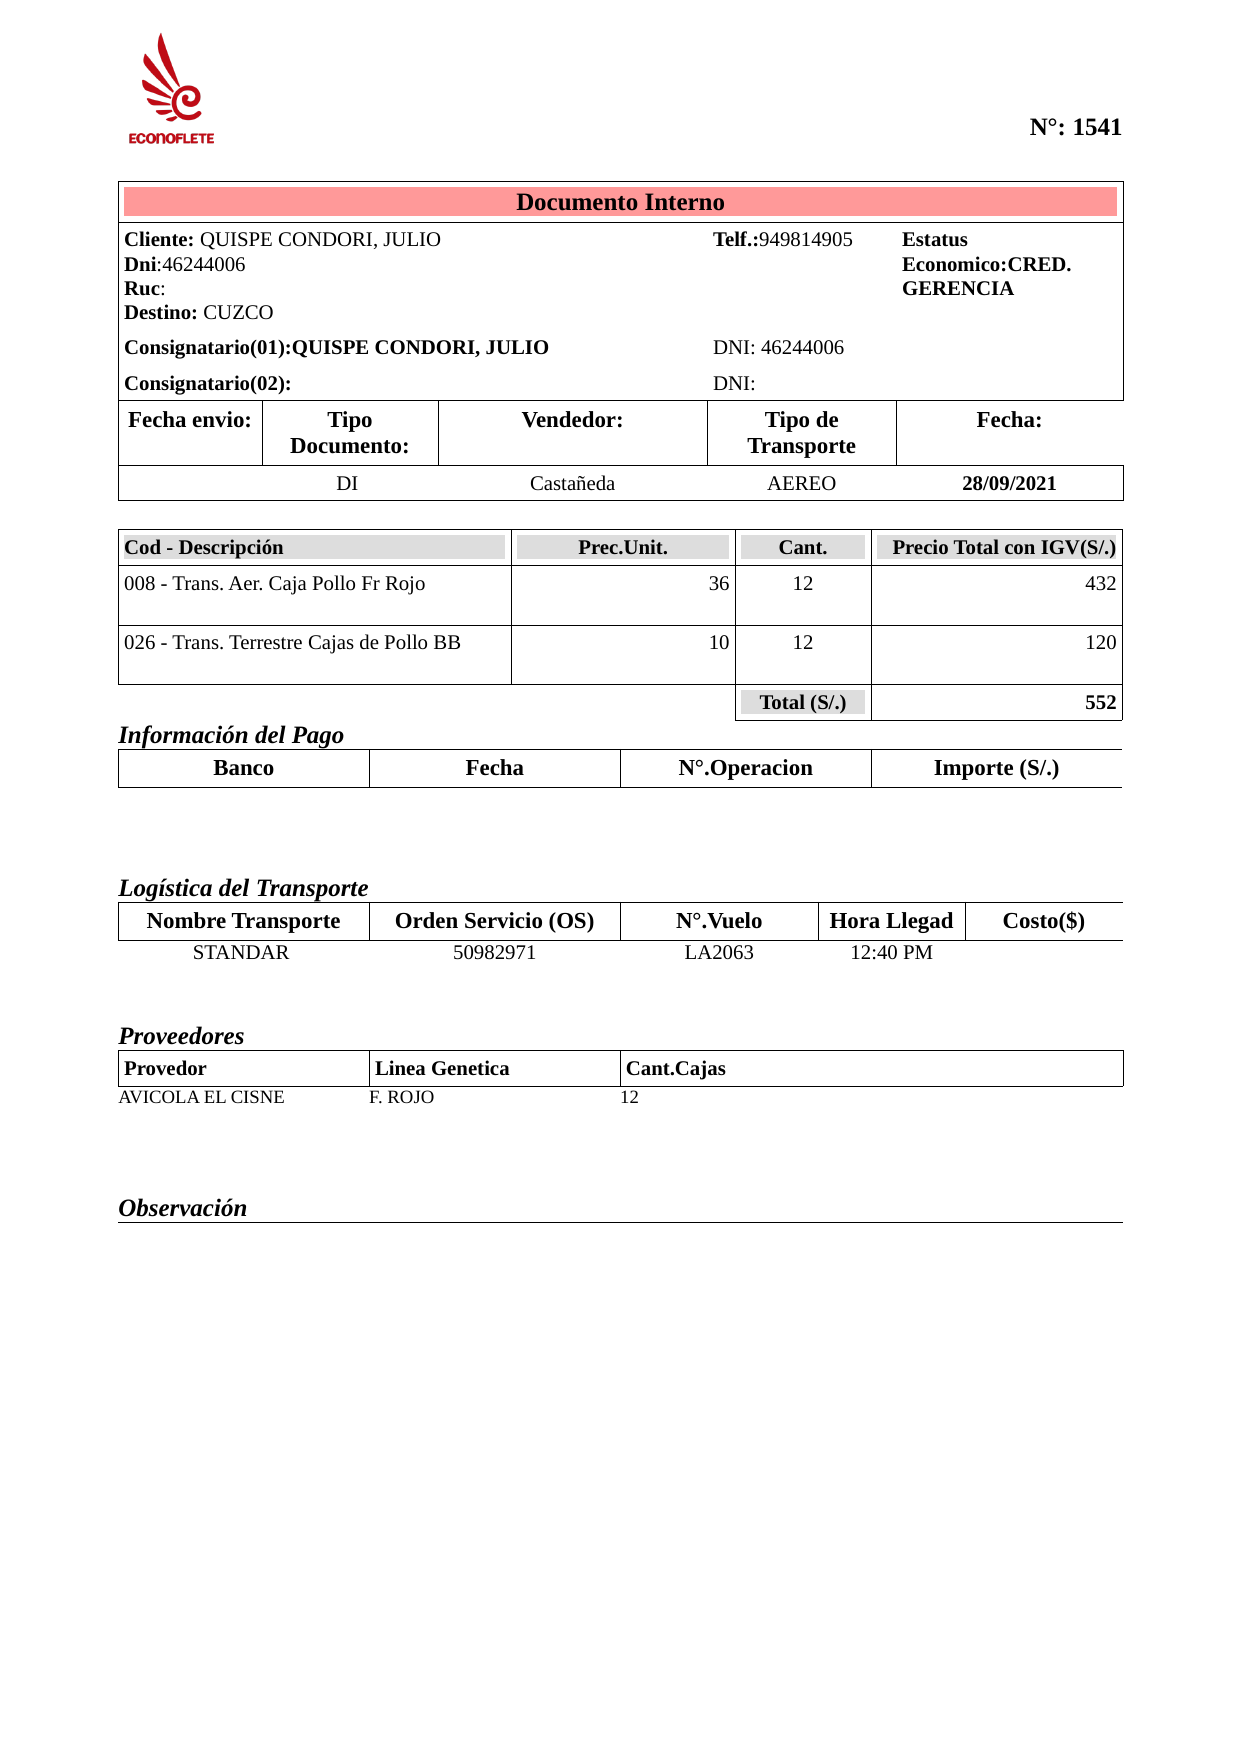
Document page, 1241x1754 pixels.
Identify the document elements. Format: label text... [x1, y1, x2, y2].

table_cell 026 - Trans. Terrestre Cajas de Pollo BB [119, 626, 511, 684]
table_header Costo($) [966, 903, 1123, 939]
table_header Importe (S/.) [872, 750, 1122, 787]
table_cell [118, 1172, 369, 1193]
table_cell [871, 844, 1122, 873]
table_cell [965, 964, 1123, 992]
table_cell [965, 941, 1123, 964]
table_cell [369, 964, 620, 992]
table_cell [620, 844, 871, 873]
table_cell Vendedor: [439, 401, 707, 465]
table_header Documento Interno [119, 182, 1123, 222]
table_cell [369, 844, 620, 873]
table_cell [620, 964, 818, 992]
table_header Nombre Transporte [119, 903, 369, 939]
table_cell Cliente: QUISPE CONDORI, JULIO Dni:46244006 Ruc: Destino: CUZCO [119, 223, 707, 329]
table_cell [620, 1129, 1123, 1150]
table_cell 50982971 [369, 941, 620, 964]
table_header Linea Genetica [370, 1051, 620, 1086]
table_header Cant. [736, 530, 871, 565]
table_cell [620, 815, 871, 844]
table_cell [369, 788, 620, 815]
table_cell [620, 1172, 1123, 1193]
table_header Fecha [370, 750, 620, 787]
table_cell [118, 964, 369, 992]
table_cell 36 [512, 566, 735, 624]
table_header Hora Llegad [819, 903, 965, 939]
table_cell 10 [512, 626, 735, 684]
table_cell [118, 788, 369, 815]
table_cell [118, 1129, 369, 1150]
table_cell [818, 964, 965, 992]
table_cell [118, 1150, 369, 1172]
table_cell [871, 815, 1122, 844]
table_cell [118, 844, 369, 873]
table_header Precio Total con IGV(S/.) [872, 530, 1122, 565]
table_cell 432 [872, 566, 1122, 624]
table_cell Tipo de Transporte [708, 401, 896, 465]
table_cell 008 - Trans. Aer. Caja Pollo Fr Rojo [119, 566, 511, 624]
table_cell Fecha envio: [119, 401, 262, 465]
table_cell Castañeda [438, 466, 707, 500]
table_cell [119, 466, 262, 500]
table_cell 12 [736, 626, 871, 684]
text Información del Pago [118, 720, 1122, 749]
table_header Provedor [119, 1051, 369, 1086]
table_cell [620, 788, 871, 815]
table_cell [369, 815, 620, 844]
table_cell Total (S/.) [736, 685, 871, 720]
table_header Orden Servicio (OS) [370, 903, 620, 939]
table_cell DNI: [707, 365, 1123, 400]
table_cell Tipo Documento: [263, 401, 438, 465]
table_cell Fecha: [897, 401, 1123, 465]
table_cell [511, 685, 735, 720]
table_cell [965, 993, 1123, 1021]
table_cell [871, 788, 1122, 815]
table_cell [118, 1107, 369, 1129]
text Proveedores [118, 1021, 1122, 1050]
table_cell DNI: 46244006 [707, 329, 1123, 365]
table_cell LA2063 [620, 941, 818, 964]
table_header N°.Operacion [621, 750, 871, 787]
table_cell [369, 1150, 620, 1172]
table_cell Consignatario(02): [119, 365, 707, 400]
table_cell 12 [736, 566, 871, 624]
table_header [118, 1223, 1123, 1246]
table_header Cant.Cajas [621, 1051, 1123, 1086]
table_header Cod - Descripción [119, 530, 511, 565]
table_cell [118, 815, 369, 844]
table_header Banco [119, 750, 369, 787]
table_cell [118, 993, 369, 1021]
table_cell DI [262, 466, 438, 500]
table_cell [620, 993, 818, 1021]
table_cell F. ROJO [369, 1087, 620, 1107]
table_cell 12 [620, 1087, 1123, 1107]
table_cell [620, 1107, 1123, 1129]
text Logística del Transporte [118, 873, 1122, 902]
table_cell 12:40 PM [818, 941, 965, 964]
table_cell AEREO [707, 466, 896, 500]
table_header Prec.Unit. [512, 530, 735, 565]
picture [118, 32, 225, 144]
table_cell STANDAR [118, 941, 369, 964]
table_cell [369, 1107, 620, 1129]
table_cell [369, 1129, 620, 1150]
text Observación [118, 1193, 1122, 1222]
table_cell [118, 685, 511, 720]
table_cell 120 [872, 626, 1122, 684]
table_cell Telf.:949814905 [707, 223, 896, 329]
table_header N°.Vuelo [621, 903, 818, 939]
table_cell AVICOLA EL CISNE [118, 1087, 369, 1107]
table_cell 28/09/2021 [896, 466, 1123, 500]
table_cell 552 [872, 685, 1122, 720]
table_cell Estatus Economico:CRED. GERENCIA [896, 223, 1123, 329]
table_cell [369, 1172, 620, 1193]
table_cell [818, 993, 965, 1021]
table_cell [369, 993, 620, 1021]
table_cell Consignatario(01):QUISPE CONDORI, JULIO [119, 329, 707, 365]
table_cell [620, 1150, 1123, 1172]
